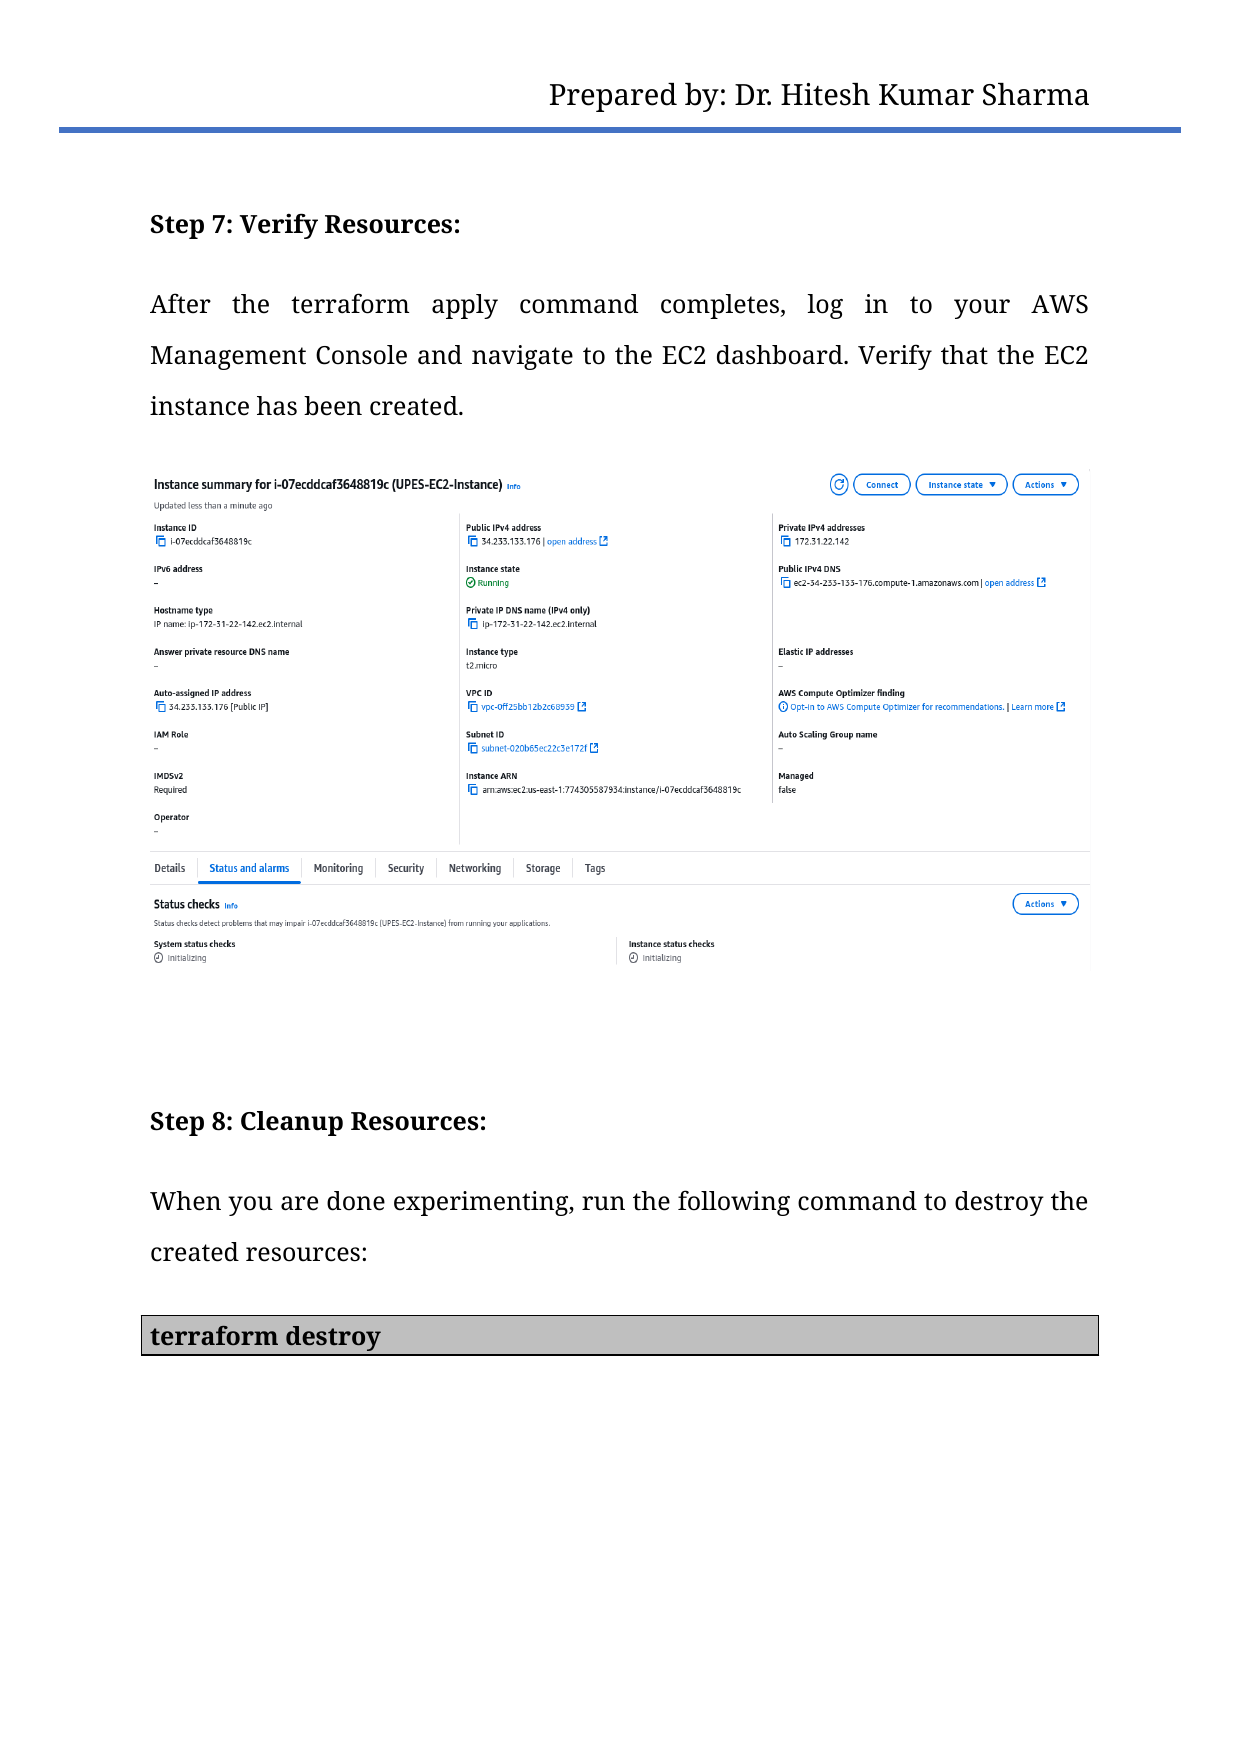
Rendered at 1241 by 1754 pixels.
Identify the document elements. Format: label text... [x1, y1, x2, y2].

text Step 7: Verify Resources: [150, 207, 1090, 241]
text Step 8: Cleanup Resources: [150, 1104, 1090, 1138]
text terraform destroy [142, 1316, 1098, 1354]
text When you are done experimenting, run the following command to destroy the created resources: [150, 1184, 1090, 1269]
picture [150, 469, 1091, 971]
text After the terraform apply command completes, log in to your AWS Management Console and navigate to the EC2 dashboard. Verify that the EC2 instance has been created. [150, 287, 1090, 423]
